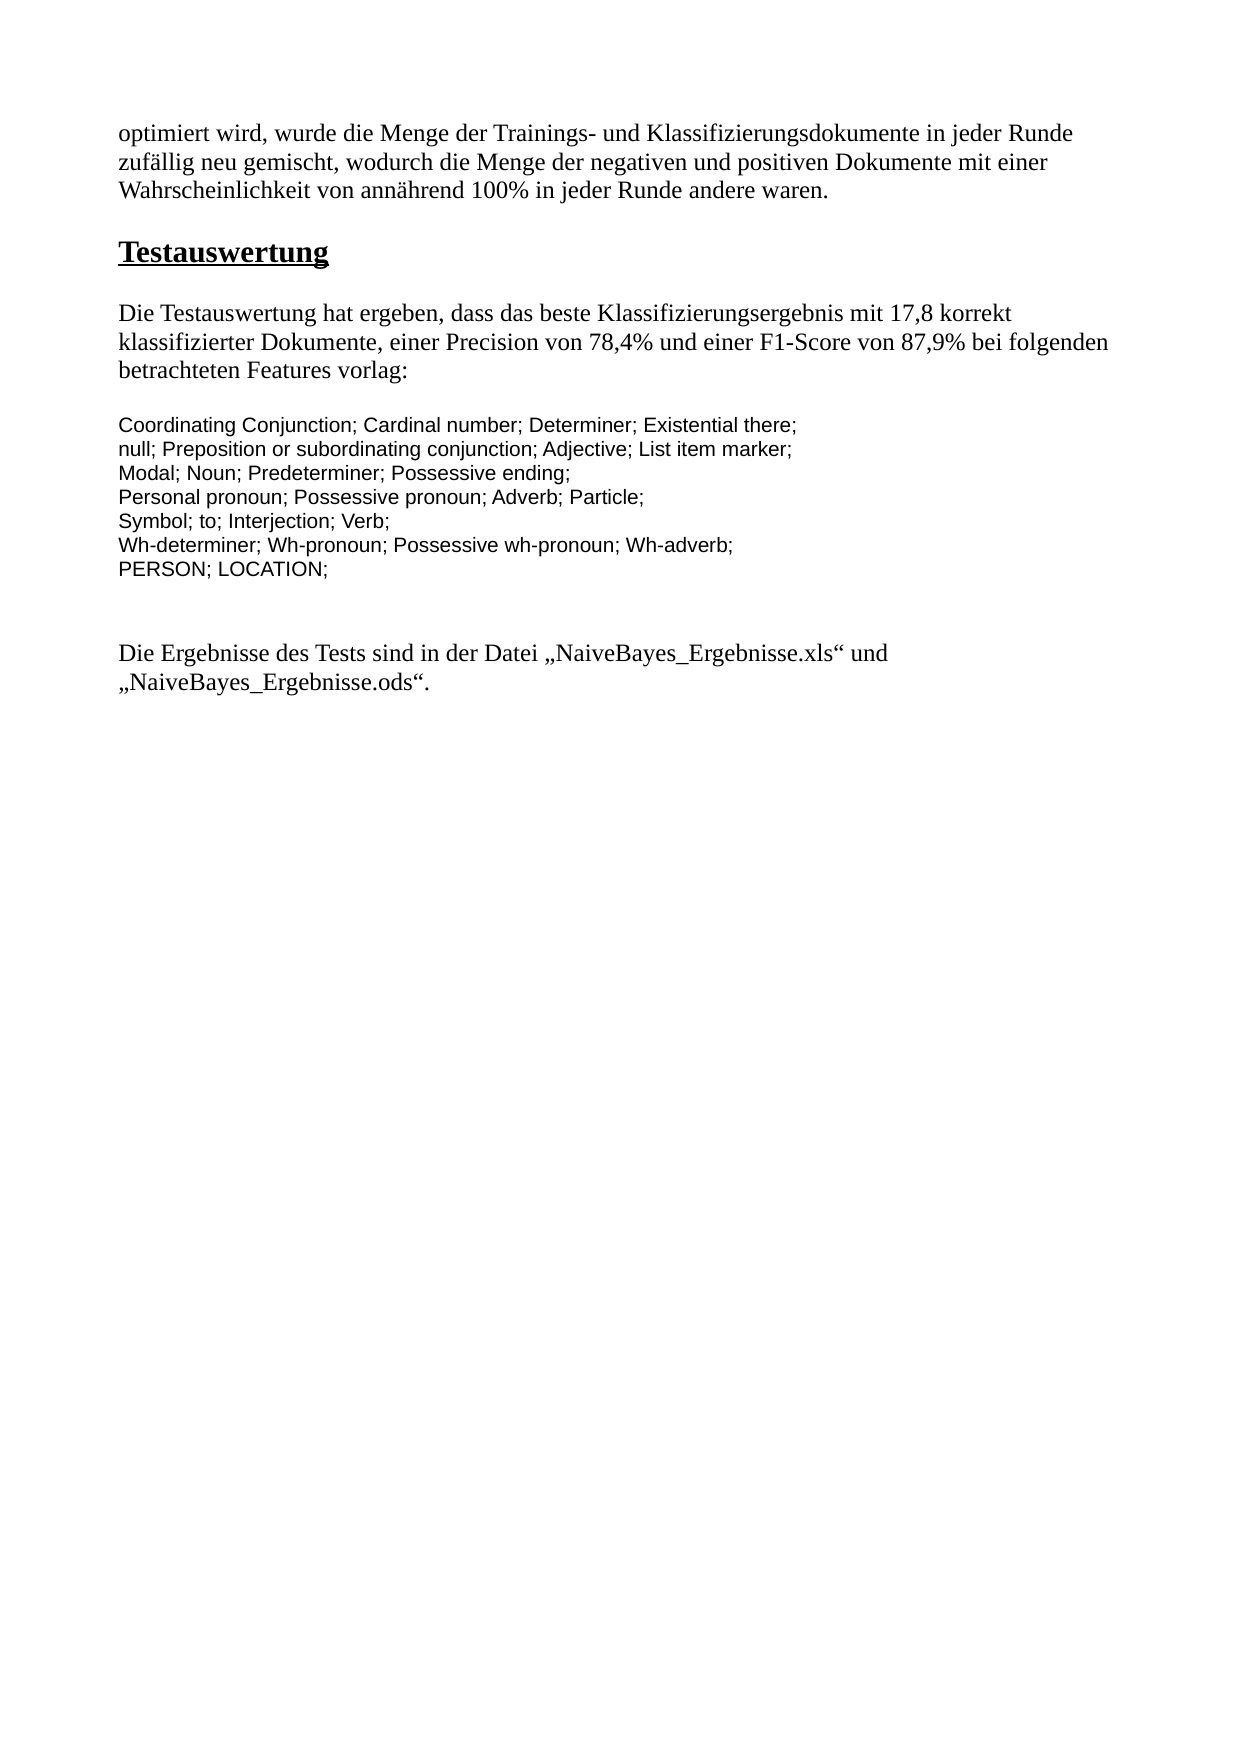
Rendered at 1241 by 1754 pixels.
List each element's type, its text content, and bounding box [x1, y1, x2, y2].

text Personal pronoun; Possessive pronoun; Adverb; Particle; [118, 485, 1122, 509]
text PERSON; LOCATION; [118, 557, 1122, 581]
text Die Ergebnisse des Tests sind in der Datei „NaiveBayes_Ergebnisse.xls“ und „NaiveBayes_Ergebnisse.ods“. [118, 638, 1122, 696]
text Coordinating Conjunction; Cardinal number; Determiner; Existential there; [118, 413, 1122, 437]
text Wh-determiner; Wh-pronoun; Possessive wh-pronoun; Wh-adverb; [118, 533, 1122, 557]
text Die Testauswertung hat ergeben, dass das beste Klassifizierungsergebnis mit 17,8 korrekt klassifizierter Dokumente, einer Precision von 78,4% und einer F1-Score von 87,9% bei folgenden betrachteten Features vorlag: [118, 298, 1122, 384]
text null; Preposition or subordinating conjunction; Adjective; List item marker; [118, 437, 1122, 461]
text optimiert wird, wurde die Menge der Trainings- und Klassifizierungsdokumente in jeder Runde zufällig neu gemischt, wodurch die Menge der negativen und positiven Dokumente mit einer Wahrscheinlichkeit von annährend 100% in jeder Runde andere waren. [118, 118, 1122, 204]
text Testauswertung [118, 233, 1122, 269]
text Modal; Noun; Predeterminer; Possessive ending; [118, 461, 1122, 485]
text Symbol; to; Interjection; Verb; [118, 509, 1122, 533]
